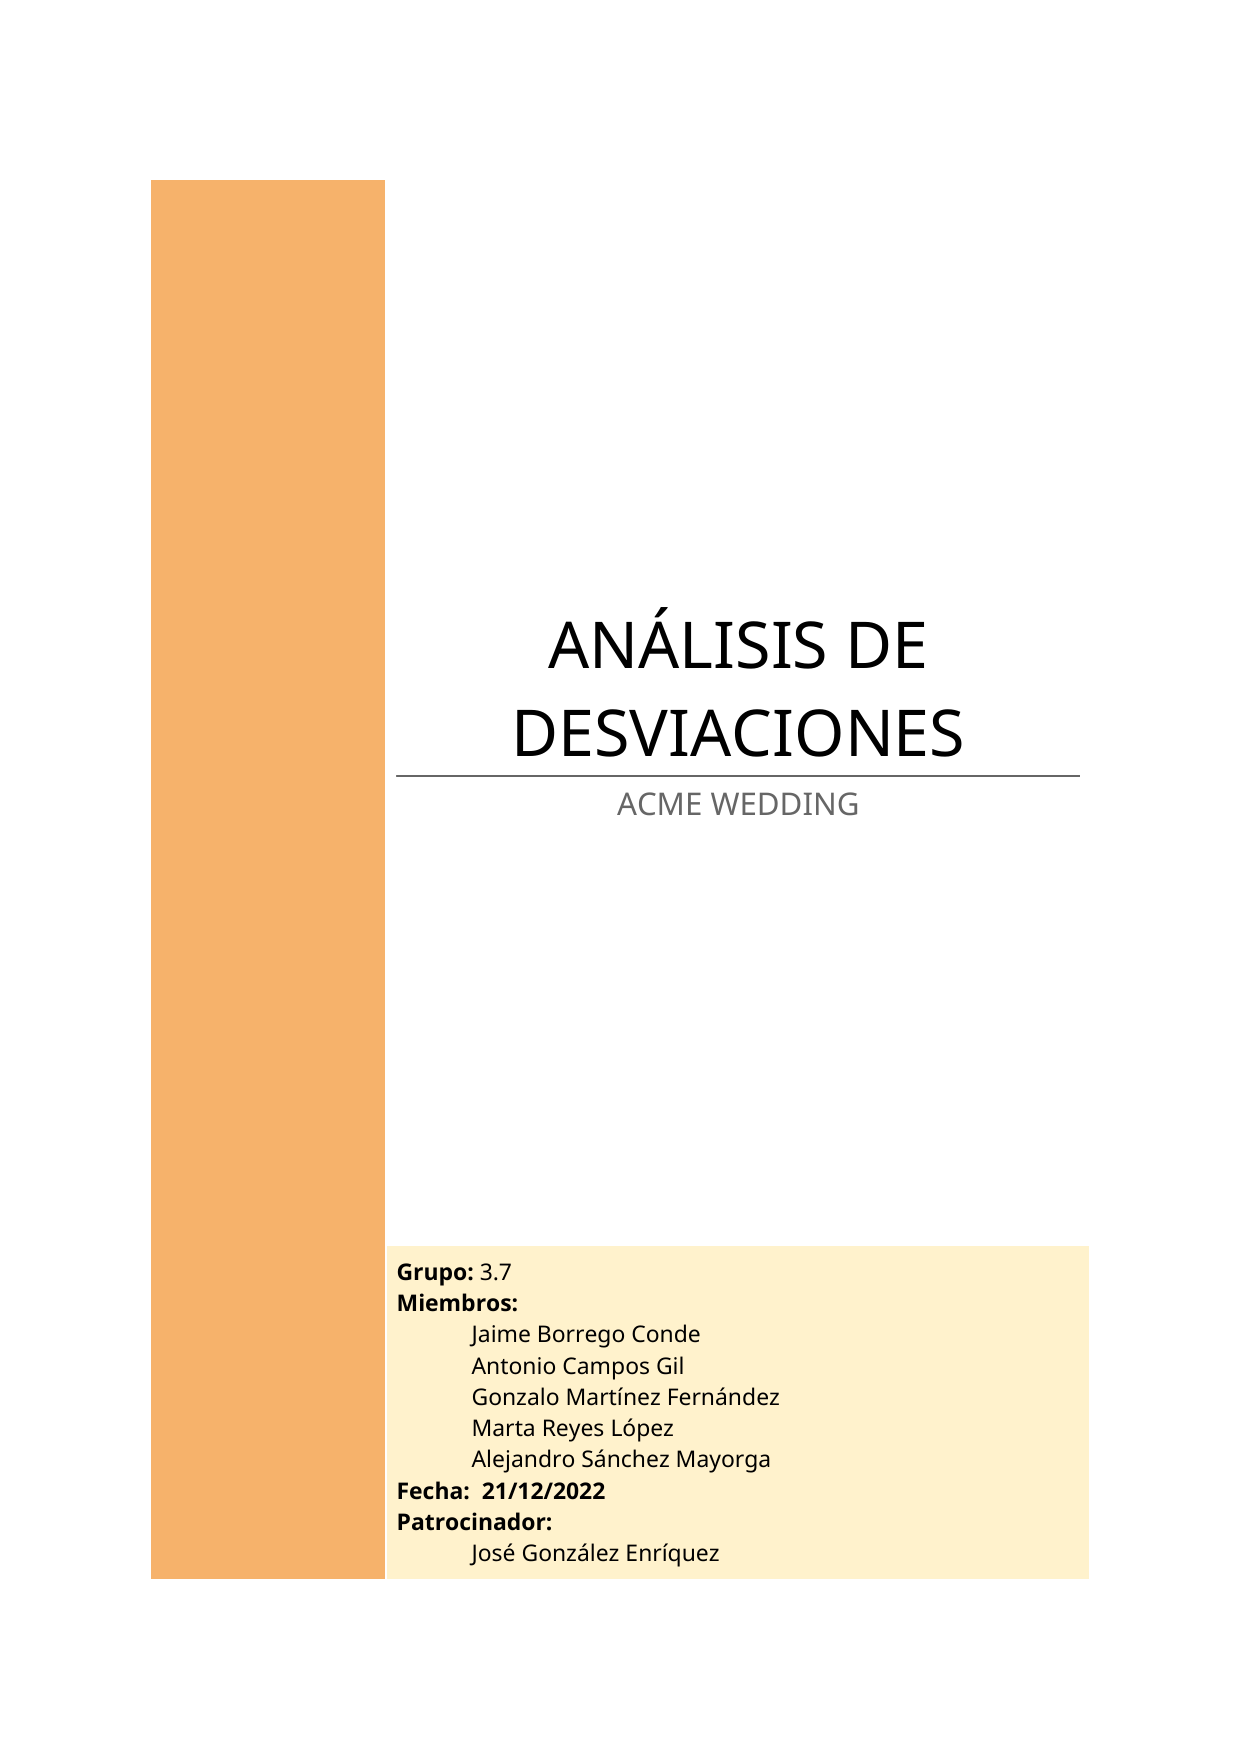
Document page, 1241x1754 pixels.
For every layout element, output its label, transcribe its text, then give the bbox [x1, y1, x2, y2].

table_cell Grupo: 3.7 Miembros: Jaime Borrego Conde Antonio Campos Gil Gonzalo Martínez Fernández Marta Reyes López Alejandro Sánchez Mayorga Fecha: 21/12/2022 Patrocinador: José González Enríquez [387, 1246, 1089, 1579]
table_header ANÁLISIS DE DESVIACIONES ACME WEDDING [387, 180, 1089, 1243]
table_header [151, 180, 385, 1579]
